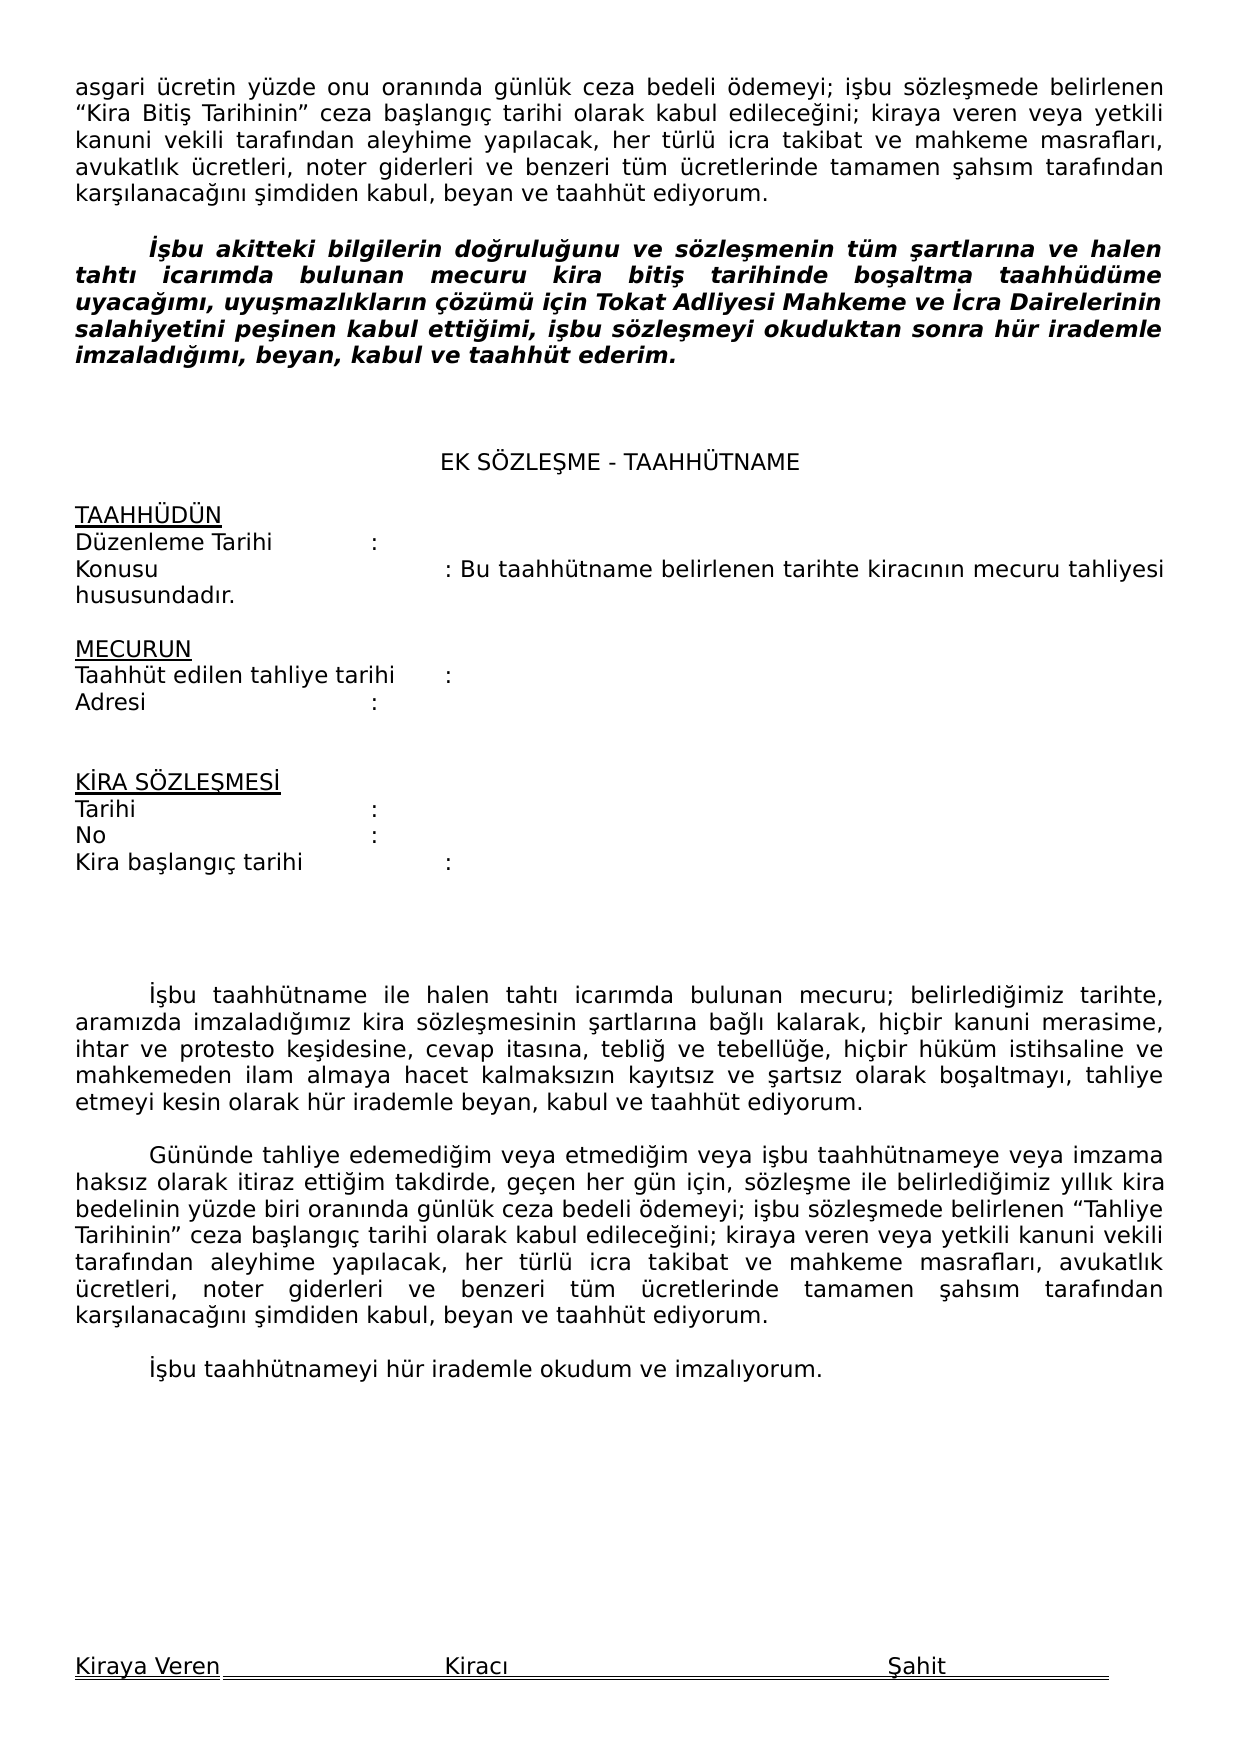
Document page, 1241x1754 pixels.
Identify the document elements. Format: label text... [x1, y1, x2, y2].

text asgari ücretin yüzde onu oranında günlük ceza bedeli ödemeyi; işbu sözleşmede belirlenen “Kira Bitiş Tarihinin” ceza başlangıç tarihi olarak kabul edileceğini; kiraya veren veya yetkili kanuni vekili tarafından aleyhime yapılacak, her türlü icra takibat ve mahkeme masrafları, avukatlık ücretleri, noter giderleri ve benzeri tüm ücretlerinde tamamen şahsım tarafından karşılanacağını şimdiden kabul, beyan ve taahhüt ediyorum. [75, 74, 1165, 207]
text TAAHHÜDÜN [75, 502, 1165, 529]
text Taahhüt edilen tahliye tarihi : [75, 662, 1165, 689]
text Gününde tahliye edemediğim veya etmediğim veya işbu taahhütnameye veya imzama haksız olarak itiraz ettiğim takdirde, geçen her gün için, sözleşme ile belirlediğimiz yıllık kira bedelinin yüzde biri oranında günlük ceza bedeli ödemeyi; işbu sözleşmede belirlenen “Tahliye Tarihinin” ceza başlangıç tarihi olarak kabul edileceğini; kiraya veren veya yetkili kanuni vekili tarafından aleyhime yapılacak, her türlü icra takibat ve mahkeme masrafları, avukatlık ücretleri, noter giderleri ve benzeri tüm ücretlerinde tamamen şahsım tarafından karşılanacağını şimdiden kabul, beyan ve taahhüt ediyorum. [75, 1142, 1165, 1329]
text Konusu : Bu taahhütname belirlenen tarihte kiracının mecuru tahliyesi hususundadır. [75, 556, 1165, 609]
text EK SÖZLEŞME - TAAHHÜTNAME [75, 449, 1165, 476]
text Kira başlangıç tarihi : [75, 849, 1165, 876]
text İşbu taahhütnameyi hür irademle okudum ve imzalıyorum. [75, 1356, 1165, 1382]
text Düzenleme Tarihi : [75, 529, 1165, 556]
text İşbu taahhütname ile halen tahtı icarımda bulunan mecuru; belirlediğimiz tarihte, aramızda imzaladığımız kira sözleşmesinin şartlarına bağlı kalarak, hiçbir kanuni merasime, ihtar ve protesto keşidesine, cevap itasına, tebliğ ve tebellüğe, hiçbir hüküm istihsaline ve mahkemeden ilam almaya hacet kalmaksızın kayıtsız ve şartsız olarak boşaltmayı, tahliye etmeyi kesin olarak hür irademle beyan, kabul ve taahhüt ediyorum. [75, 982, 1165, 1116]
text Tarihi : [75, 796, 1165, 822]
text MECURUN [75, 636, 1165, 662]
text Adresi : [75, 689, 1165, 716]
text No : [75, 822, 1165, 849]
text KİRA SÖZLEŞMESİ [75, 769, 1165, 796]
text İşbu akitteki bilgilerin doğruluğunu ve sözleşmenin tüm şartlarına ve halen tahtı icarımda bulunan mecuru kira bitiş tarihinde boşaltma taahhüdüme uyacağımı, uyuşmazlıkların çözümü için Tokat Adliyesi Mahkeme ve İcra Dairelerinin salahiyetini peşinen kabul ettiğimi, işbu sözleşmeyi okuduktan sonra hür irademle imzaladığımı, beyan, kabul ve taahhüt ederim. [75, 234, 1165, 369]
